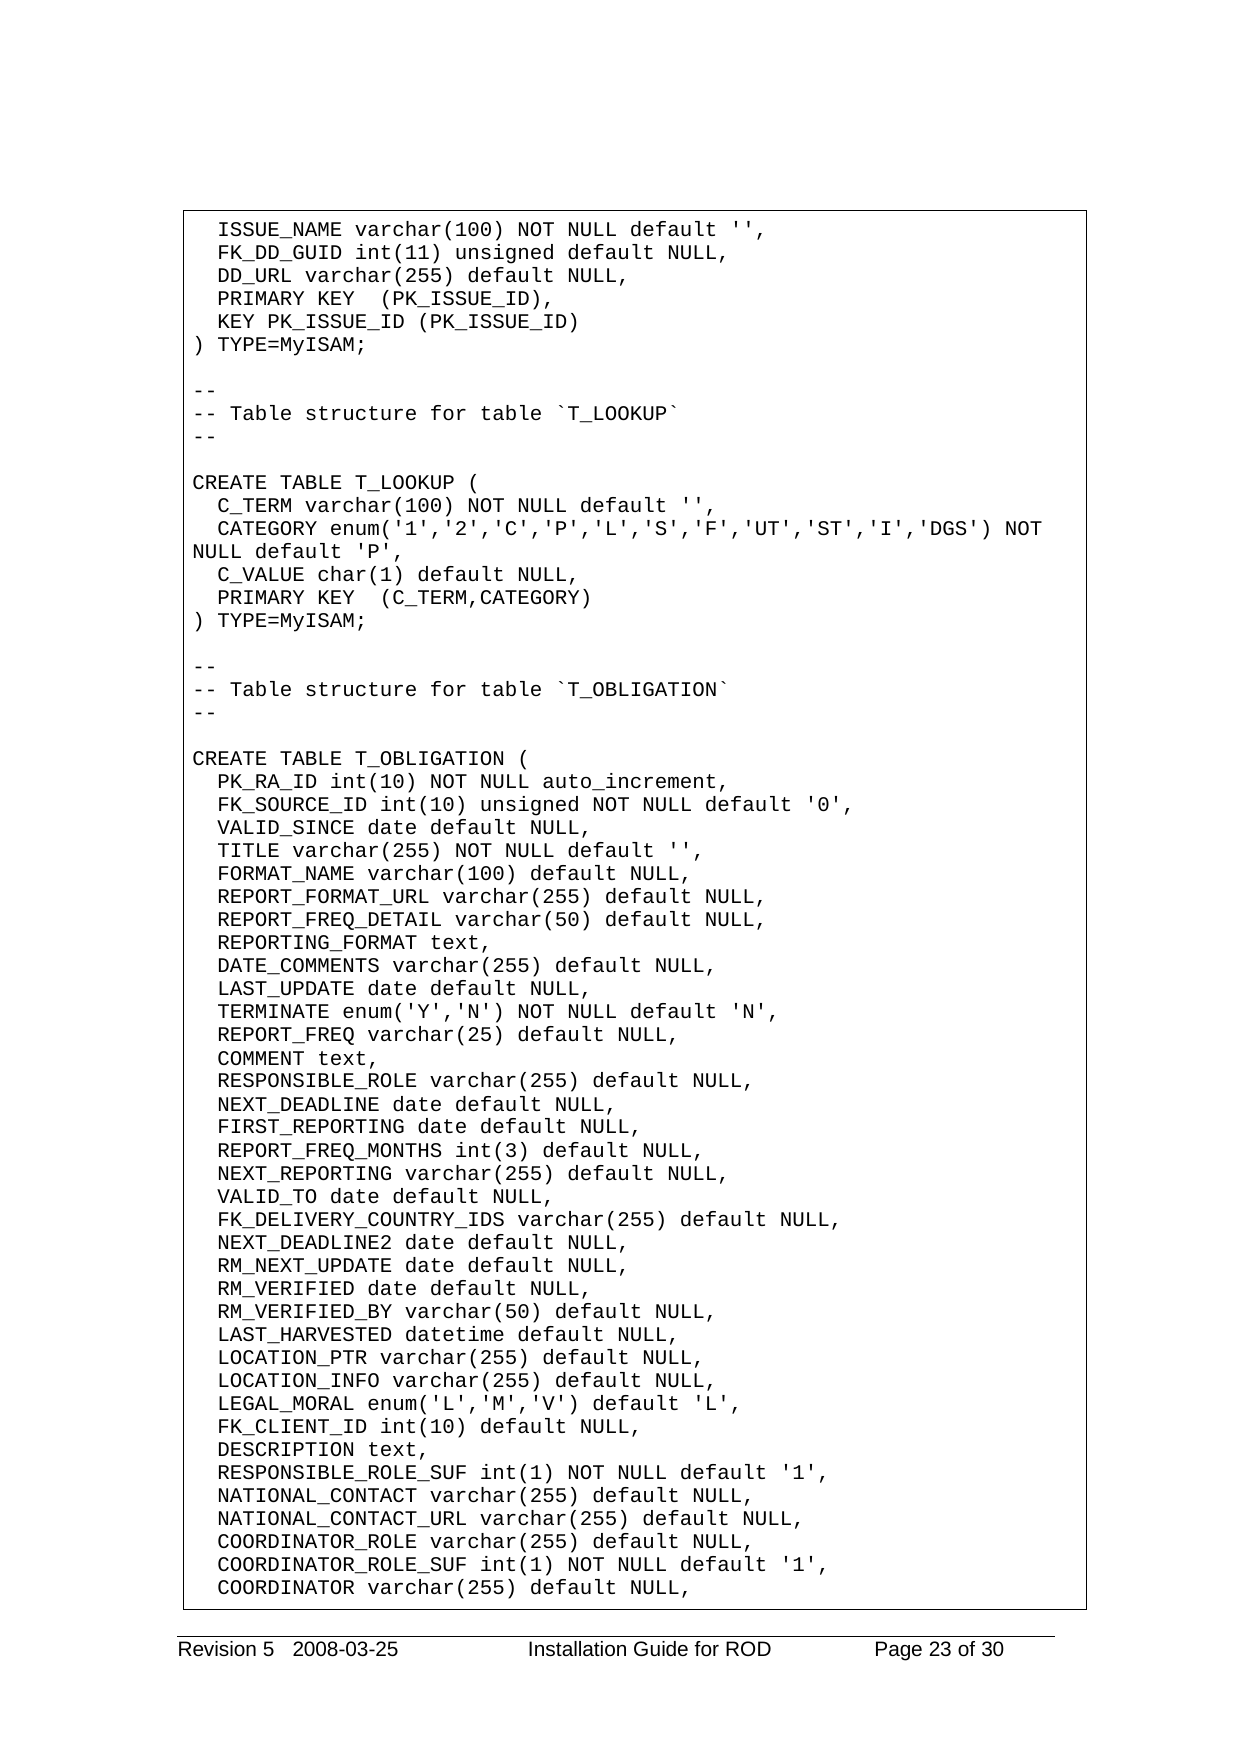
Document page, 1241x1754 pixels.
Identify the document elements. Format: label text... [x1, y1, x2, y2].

text REPORT_FREQ varchar(25) default NULL, [184, 1016, 1086, 1039]
text LOCATION_PTR varchar(255) default NULL, [184, 1338, 1086, 1361]
text NEXT_DEADLINE2 date default NULL, [184, 1223, 1086, 1246]
text FK_DELIVERY_COUNTRY_IDS varchar(255) default NULL, [184, 1200, 1086, 1223]
text LEGAL_MORAL enum('L','M','V') default 'L', [184, 1384, 1086, 1407]
text -- Table structure for table `T_OBLIGATION` [184, 671, 1086, 694]
text CATEGORY enum('1','2','C','P','L','S','F','UT','ST','I','DGS') NOT NULL default 'P', [184, 509, 1086, 556]
text ) TYPE=MyISAM; [184, 602, 1086, 633]
text COORDINATOR varchar(255) default NULL, [184, 1568, 1086, 1609]
text LOCATION_INFO varchar(255) default NULL, [184, 1361, 1086, 1384]
text LAST_UPDATE date default NULL, [184, 970, 1086, 993]
text -- [184, 371, 1086, 394]
text REPORT_FREQ_MONTHS int(3) default NULL, [184, 1131, 1086, 1154]
text RESPONSIBLE_ROLE varchar(255) default NULL, [184, 1062, 1086, 1085]
text PRIMARY KEY (PK_ISSUE_ID), [184, 279, 1086, 302]
text LAST_HARVESTED datetime default NULL, [184, 1315, 1086, 1338]
text TITLE varchar(255) NOT NULL default '', [184, 832, 1086, 855]
text COMMENT text, [184, 1039, 1086, 1062]
text FIRST_REPORTING date default NULL, [184, 1108, 1086, 1131]
text VALID_SINCE date default NULL, [184, 809, 1086, 832]
text RESPONSIBLE_ROLE_SUF int(1) NOT NULL default '1', [184, 1453, 1086, 1476]
text REPORT_FORMAT_URL varchar(255) default NULL, [184, 878, 1086, 901]
text CREATE TABLE T_OBLIGATION ( [184, 740, 1086, 763]
text NEXT_REPORTING varchar(255) default NULL, [184, 1154, 1086, 1177]
text FK_CLIENT_ID int(10) default NULL, [184, 1407, 1086, 1430]
text RM_VERIFIED date default NULL, [184, 1269, 1086, 1292]
text COORDINATOR_ROLE_SUF int(1) NOT NULL default '1', [184, 1545, 1086, 1568]
text REPORT_FREQ_DETAIL varchar(50) default NULL, [184, 901, 1086, 924]
text FORMAT_NAME varchar(100) default NULL, [184, 855, 1086, 878]
text NEXT_DEADLINE date default NULL, [184, 1085, 1086, 1108]
text C_VALUE char(1) default NULL, [184, 556, 1086, 578]
text FK_SOURCE_ID int(10) unsigned NOT NULL default '0', [184, 786, 1086, 809]
text PK_RA_ID int(10) NOT NULL auto_increment, [184, 763, 1086, 786]
text CREATE TABLE T_LOOKUP ( [184, 463, 1086, 486]
text C_TERM varchar(100) NOT NULL default '', [184, 486, 1086, 509]
text DATE_COMMENTS varchar(255) default NULL, [184, 947, 1086, 970]
text RM_NEXT_UPDATE date default NULL, [184, 1246, 1086, 1269]
text RM_VERIFIED_BY varchar(50) default NULL, [184, 1292, 1086, 1315]
text FK_DD_GUID int(11) unsigned default NULL, [184, 233, 1086, 256]
text -- [184, 694, 1086, 726]
text DD_URL varchar(255) default NULL, [184, 256, 1086, 279]
text REPORTING_FORMAT text, [184, 924, 1086, 947]
text ISSUE_NAME varchar(100) NOT NULL default '', [184, 211, 1086, 233]
text TERMINATE enum('Y','N') NOT NULL default 'N', [184, 993, 1086, 1016]
text -- [184, 417, 1086, 449]
text NATIONAL_CONTACT_URL varchar(255) default NULL, [184, 1499, 1086, 1522]
text VALID_TO date default NULL, [184, 1177, 1086, 1200]
text -- [184, 648, 1086, 671]
text ) TYPE=MyISAM; [184, 325, 1086, 357]
text -- Table structure for table `T_LOOKUP` [184, 394, 1086, 417]
text NATIONAL_CONTACT varchar(255) default NULL, [184, 1476, 1086, 1499]
text PRIMARY KEY (C_TERM,CATEGORY) [184, 578, 1086, 602]
text KEY PK_ISSUE_ID (PK_ISSUE_ID) [184, 302, 1086, 325]
text COORDINATOR_ROLE varchar(255) default NULL, [184, 1522, 1086, 1545]
text DESCRIPTION text, [184, 1430, 1086, 1453]
